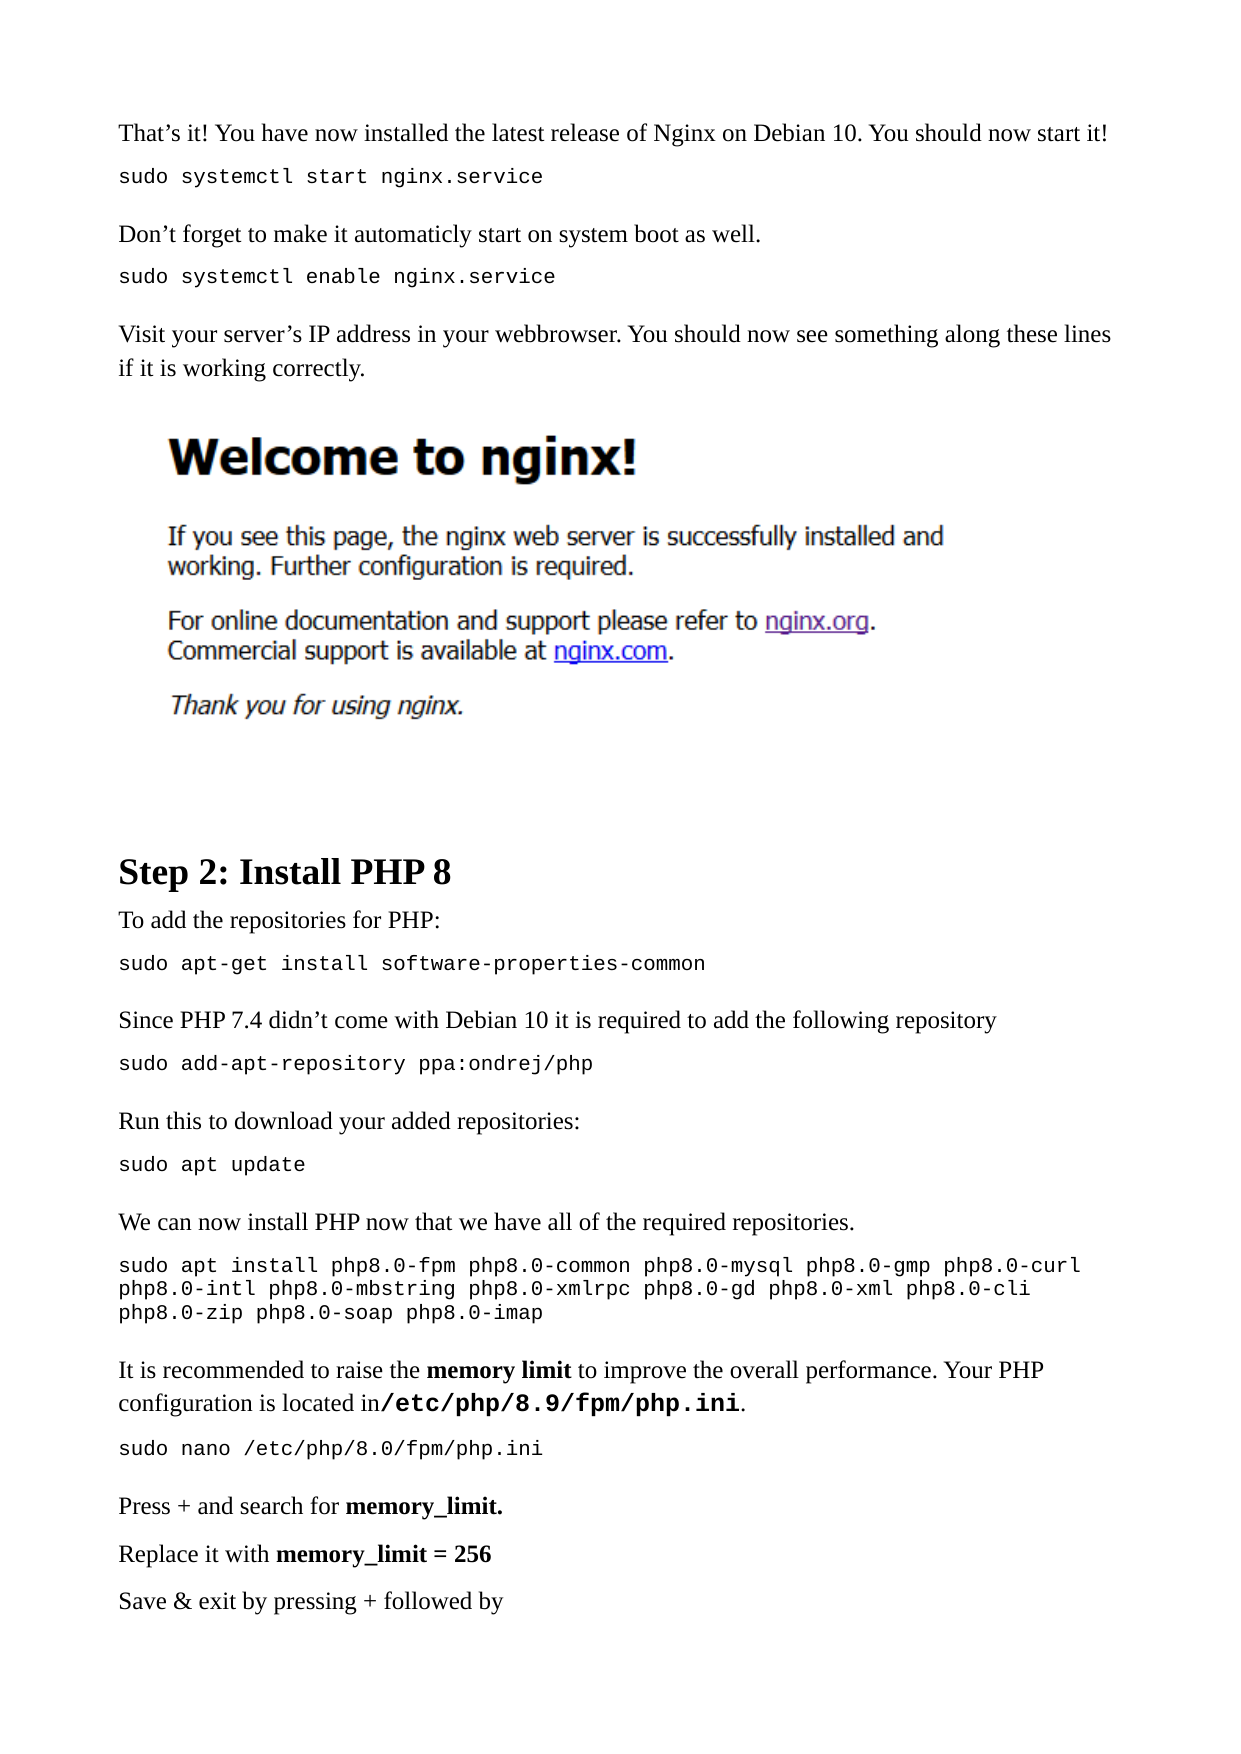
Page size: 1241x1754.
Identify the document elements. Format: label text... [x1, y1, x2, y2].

text It is recommended to raise the memory limit to improve the overall performance. Your PHP configuration is located in/etc/php/8.9/fpm/php.ini. [118, 1355, 1122, 1419]
text We can now install PHP now that we have all of the required repositories. [118, 1207, 1122, 1236]
text Replace it with memory_limit = 256 [118, 1539, 1122, 1568]
text sudo apt-get install software-properties-common [118, 952, 1122, 976]
text Save & exit by pressing + followed by [118, 1586, 1122, 1615]
picture [118, 400, 1025, 810]
subtitle Step 2: Install PHP 8 [118, 849, 1122, 892]
text Since PHP 7.4 didn’t come with Debian 10 it is required to add the following repository [118, 1006, 1122, 1034]
text sudo systemctl enable nginx.service [118, 266, 1122, 290]
text sudo nano /etc/php/8.0/fpm/php.ini [118, 1438, 1122, 1462]
text Don’t forget to make it automaticly start on system boot as well. [118, 219, 1122, 248]
text That’s it! You have now installed the latest release of Nginx on Debian 10. You should now start it! [118, 118, 1122, 147]
text Visit your server’s IP address in your webbrowser. You should now see something along these lines if it is working correctly. [118, 319, 1122, 381]
text sudo apt update [118, 1154, 1122, 1178]
text Run this to download your added repositories: [118, 1106, 1122, 1135]
text sudo systemctl start nginx.service [118, 166, 1122, 189]
text Press + and search for memory_limit. [118, 1491, 1122, 1520]
text sudo add-apt-repository ppa:ondrej/php [118, 1053, 1122, 1077]
text sudo apt install php8.0-fpm php8.0-common php8.0-mysql php8.0-gmp php8.0-curl php8.0-intl php8.0-mbstring php8.0-xmlrpc php8.0-gd php8.0-xml php8.0-cli php8.0-zip php8.0-soap php8.0-imap [118, 1255, 1122, 1326]
text To add the repositories for PHP: [118, 905, 1122, 934]
